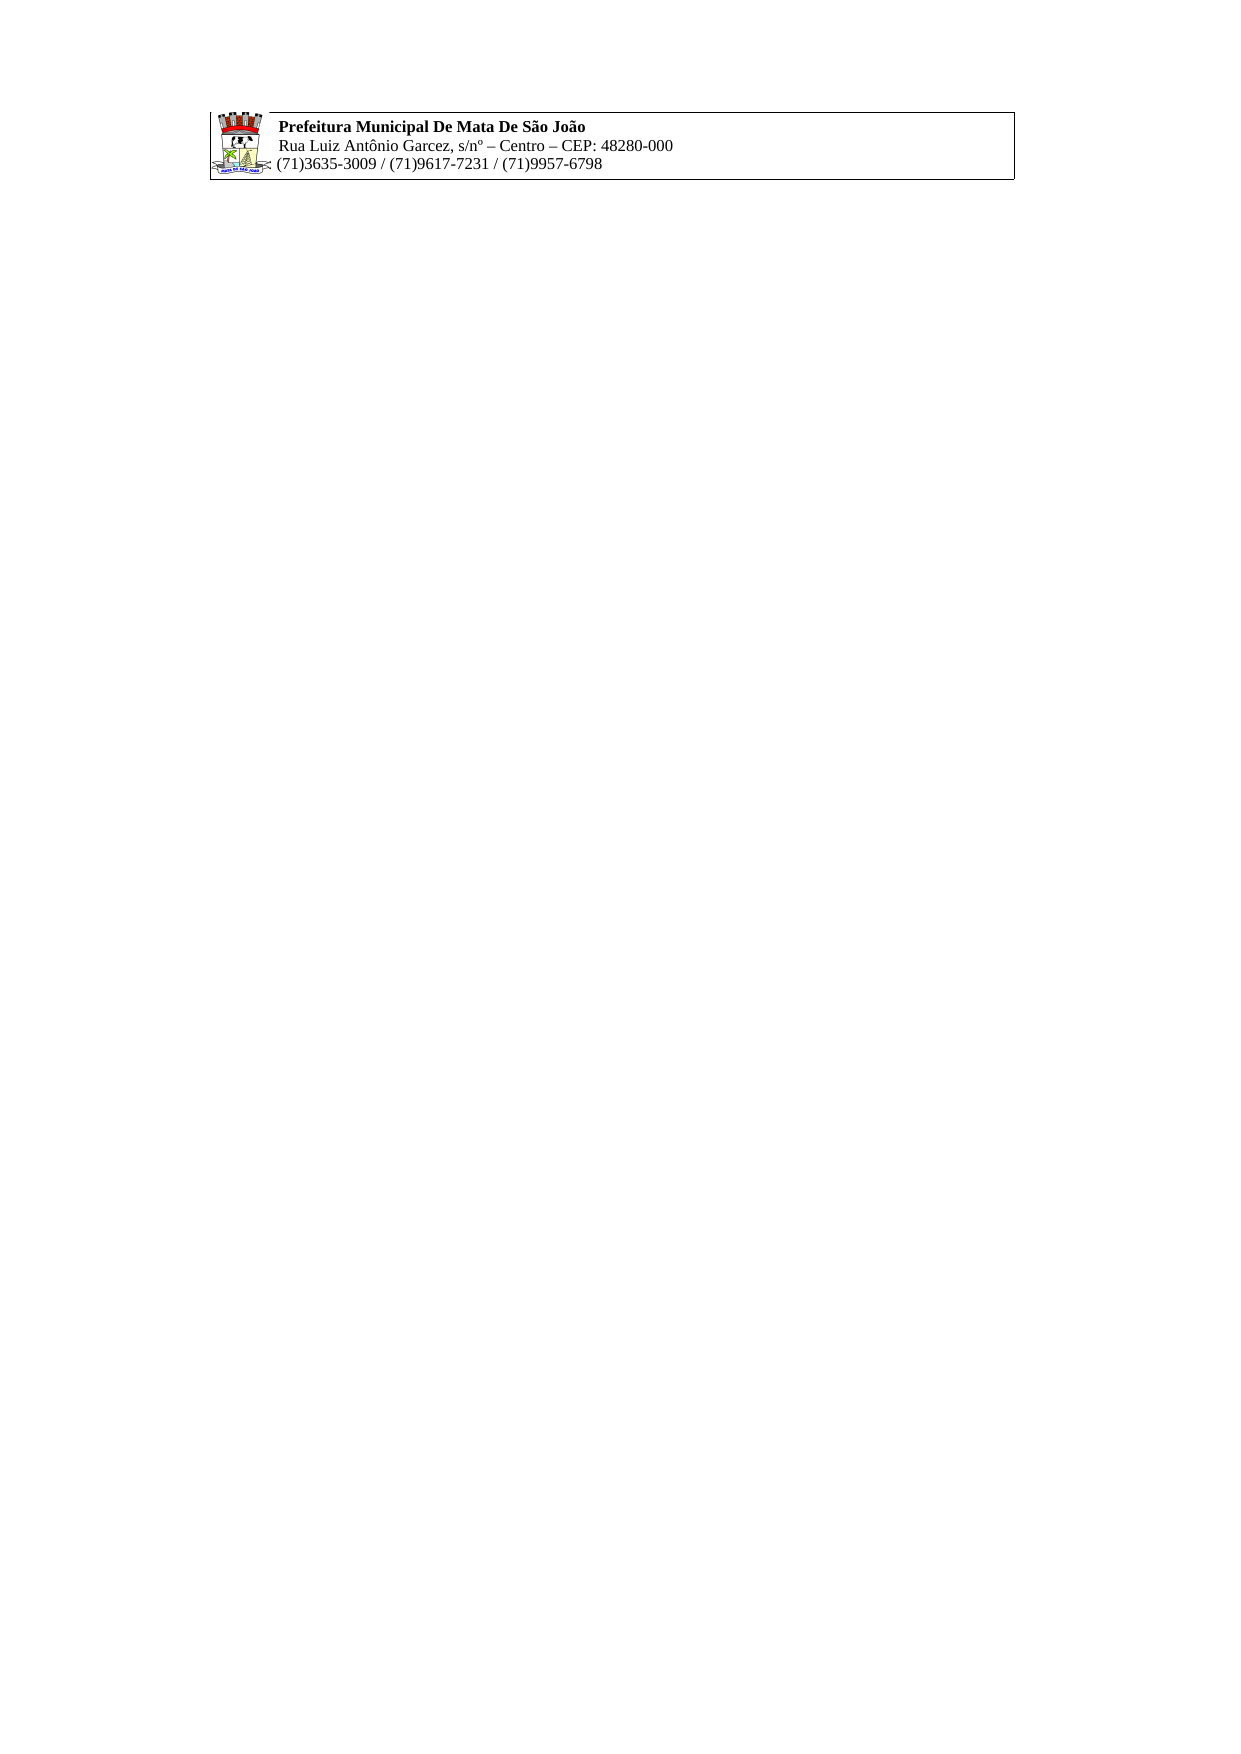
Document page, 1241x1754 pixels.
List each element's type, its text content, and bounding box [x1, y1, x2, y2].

picture [211, 112, 270, 174]
table_header Prefeitura Municipal De Mata De São João Rua Luiz Antônio Garcez, s/nº – Centro – CEP: 48280-000 Tel/Fax: (71)3635-3009 / (71)9617-7231 / (71)9957-6798 [211, 113, 1014, 179]
